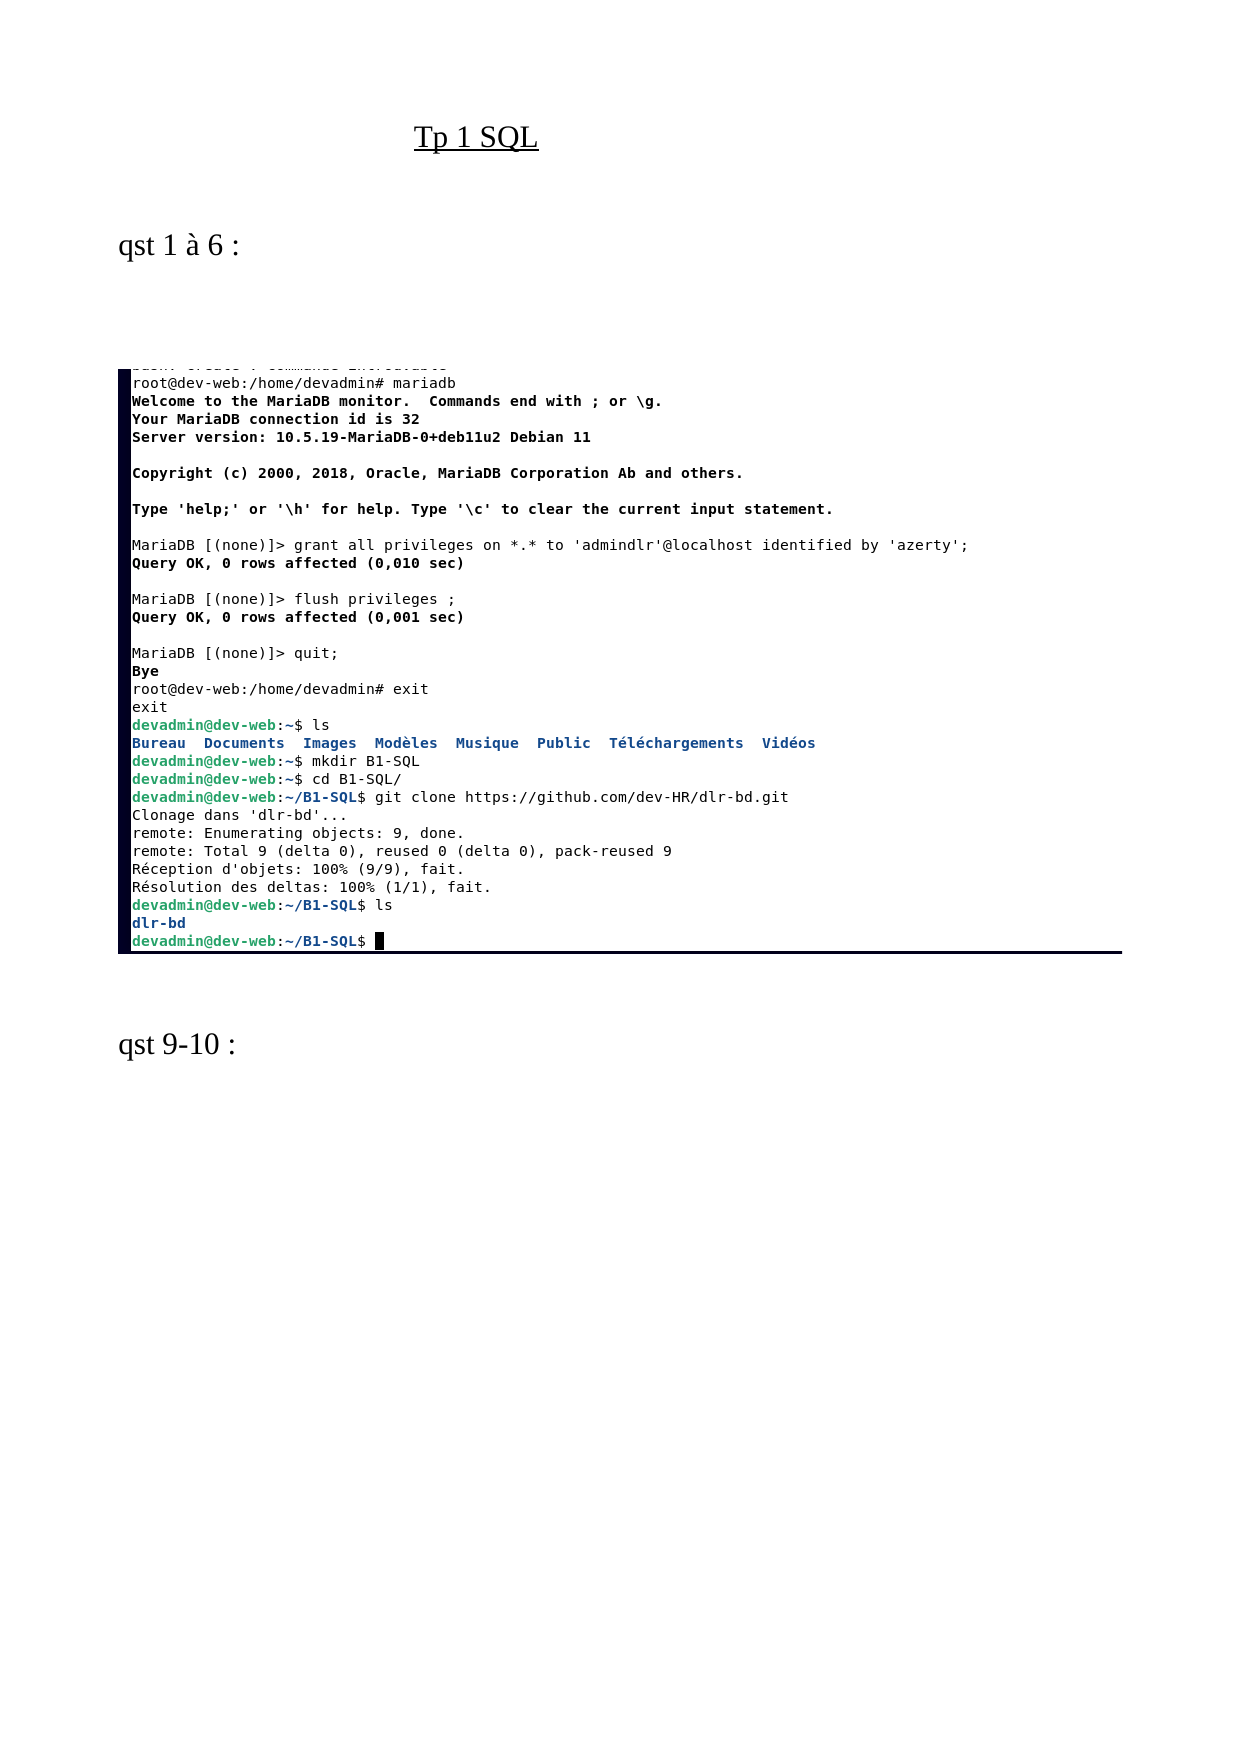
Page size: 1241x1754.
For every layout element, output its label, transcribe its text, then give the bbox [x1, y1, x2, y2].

picture [118, 369, 1123, 954]
text qst 9-10 : [118, 1025, 1122, 1061]
text Tp 1 SQL [118, 118, 1122, 154]
text qst 1 à 6 : [118, 226, 1122, 262]
